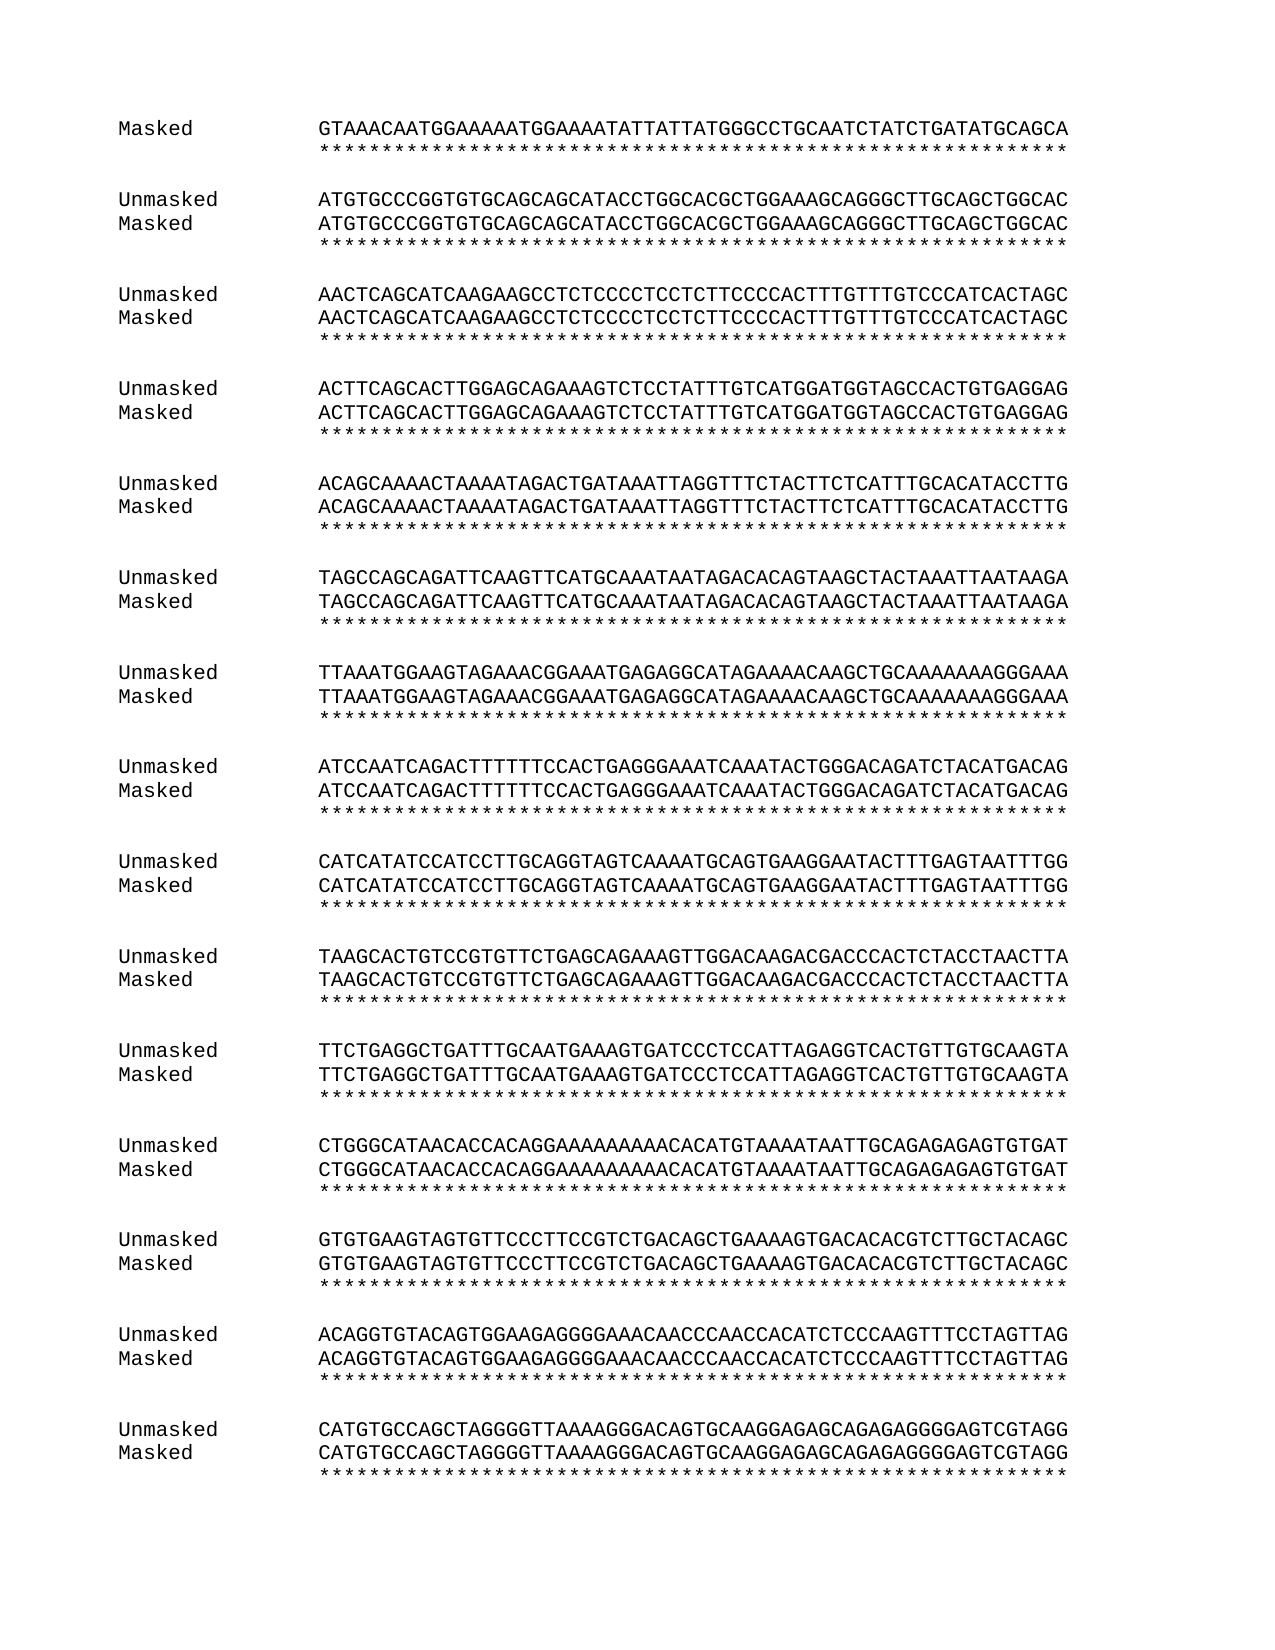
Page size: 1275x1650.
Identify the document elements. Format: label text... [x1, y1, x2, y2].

text Unmasked TTAAATGGAAGTAGAAACGGAAATGAGAGGCATAGAAAACAAGCTGCAAAAAAAGGGAAA [118, 662, 1157, 686]
text Masked ACAGGTGTACAGTGGAAGAGGGGAAACAACCCAACCACATCTCCCAAGTTTCCTAGTTAG [118, 1348, 1157, 1371]
text Masked CATGTGCCAGCTAGGGGTTAAAAGGGACAGTGCAAGGAGAGCAGAGAGGGGAGTCGTAGG [118, 1442, 1157, 1466]
text Unmasked ACAGCAAAACTAAAATAGACTGATAAATTAGGTTTCTACTTCTCATTTGCACATACCTTG [118, 473, 1157, 496]
text ************************************************************ [118, 236, 1157, 260]
text Masked ACAGCAAAACTAAAATAGACTGATAAATTAGGTTTCTACTTCTCATTTGCACATACCTTG [118, 496, 1157, 520]
text Unmasked CATGTGCCAGCTAGGGGTTAAAAGGGACAGTGCAAGGAGAGCAGAGAGGGGAGTCGTAGG [118, 1419, 1157, 1442]
text ************************************************************ [118, 520, 1157, 544]
text Unmasked ACAGGTGTACAGTGGAAGAGGGGAAACAACCCAACCACATCTCCCAAGTTTCCTAGTTAG [118, 1324, 1157, 1348]
text Masked AACTCAGCATCAAGAAGCCTCTCCCCTCCTCTTCCCCACTTTGTTTGTCCCATCACTAGC [118, 307, 1157, 331]
text Masked CATCATATCCATCCTTGCAGGTAGTCAAAATGCAGTGAAGGAATACTTTGAGTAATTTGG [118, 875, 1157, 898]
text ************************************************************ [118, 142, 1157, 165]
text ************************************************************ [118, 1466, 1157, 1489]
text Unmasked GTGTGAAGTAGTGTTCCCTTCCGTCTGACAGCTGAAAAGTGACACACGTCTTGCTACAGC [118, 1229, 1157, 1253]
text Unmasked ATCCAATCAGACTTTTTTCCACTGAGGGAAATCAAATACTGGGACAGATCTACATGACAG [118, 757, 1157, 780]
text Masked GTGTGAAGTAGTGTTCCCTTCCGTCTGACAGCTGAAAAGTGACACACGTCTTGCTACAGC [118, 1253, 1157, 1277]
text ************************************************************ [118, 993, 1157, 1017]
text Masked TTAAATGGAAGTAGAAACGGAAATGAGAGGCATAGAAAACAAGCTGCAAAAAAAGGGAAA [118, 686, 1157, 709]
text Unmasked CATCATATCCATCCTTGCAGGTAGTCAAAATGCAGTGAAGGAATACTTTGAGTAATTTGG [118, 851, 1157, 875]
text Unmasked ACTTCAGCACTTGGAGCAGAAAGTCTCCTATTTGTCATGGATGGTAGCCACTGTGAGGAG [118, 378, 1157, 402]
text Unmasked AACTCAGCATCAAGAAGCCTCTCCCCTCCTCTTCCCCACTTTGTTTGTCCCATCACTAGC [118, 284, 1157, 307]
text Unmasked CTGGGCATAACACCACAGGAAAAAAAAACACATGTAAAATAATTGCAGAGAGAGTGTGAT [118, 1135, 1157, 1158]
text Masked TAGCCAGCAGATTCAAGTTCATGCAAATAATAGACACAGTAAGCTACTAAATTAATAAGA [118, 591, 1157, 615]
text Masked ATCCAATCAGACTTTTTTCCACTGAGGGAAATCAAATACTGGGACAGATCTACATGACAG [118, 780, 1157, 804]
text ************************************************************ [118, 426, 1157, 449]
text ************************************************************ [118, 1371, 1157, 1395]
text ************************************************************ [118, 898, 1157, 922]
text Unmasked TTCTGAGGCTGATTTGCAATGAAAGTGATCCCTCCATTAGAGGTCACTGTTGTGCAAGTA [118, 1040, 1157, 1064]
text Masked TTCTGAGGCTGATTTGCAATGAAAGTGATCCCTCCATTAGAGGTCACTGTTGTGCAAGTA [118, 1064, 1157, 1088]
text ************************************************************ [118, 1182, 1157, 1206]
text ************************************************************ [118, 1277, 1157, 1300]
text ************************************************************ [118, 615, 1157, 638]
text ************************************************************ [118, 331, 1157, 354]
text Masked CTGGGCATAACACCACAGGAAAAAAAAACACATGTAAAATAATTGCAGAGAGAGTGTGAT [118, 1158, 1157, 1182]
text Masked ACTTCAGCACTTGGAGCAGAAAGTCTCCTATTTGTCATGGATGGTAGCCACTGTGAGGAG [118, 402, 1157, 426]
text ************************************************************ [118, 804, 1157, 827]
text Unmasked ATGTGCCCGGTGTGCAGCAGCATACCTGGCACGCTGGAAAGCAGGGCTTGCAGCTGGCAC [118, 189, 1157, 213]
text Masked TAAGCACTGTCCGTGTTCTGAGCAGAAAGTTGGACAAGACGACCCACTCTACCTAACTTA [118, 969, 1157, 993]
text ************************************************************ [118, 709, 1157, 733]
text Masked GTAAACAATGGAAAAATGGAAAATATTATTATGGGCCTGCAATCTATCTGATATGCAGCA [118, 118, 1157, 142]
text Unmasked TAAGCACTGTCCGTGTTCTGAGCAGAAAGTTGGACAAGACGACCCACTCTACCTAACTTA [118, 946, 1157, 969]
text Masked ATGTGCCCGGTGTGCAGCAGCATACCTGGCACGCTGGAAAGCAGGGCTTGCAGCTGGCAC [118, 213, 1157, 236]
text ************************************************************ [118, 1088, 1157, 1111]
text Unmasked TAGCCAGCAGATTCAAGTTCATGCAAATAATAGACACAGTAAGCTACTAAATTAATAAGA [118, 567, 1157, 591]
